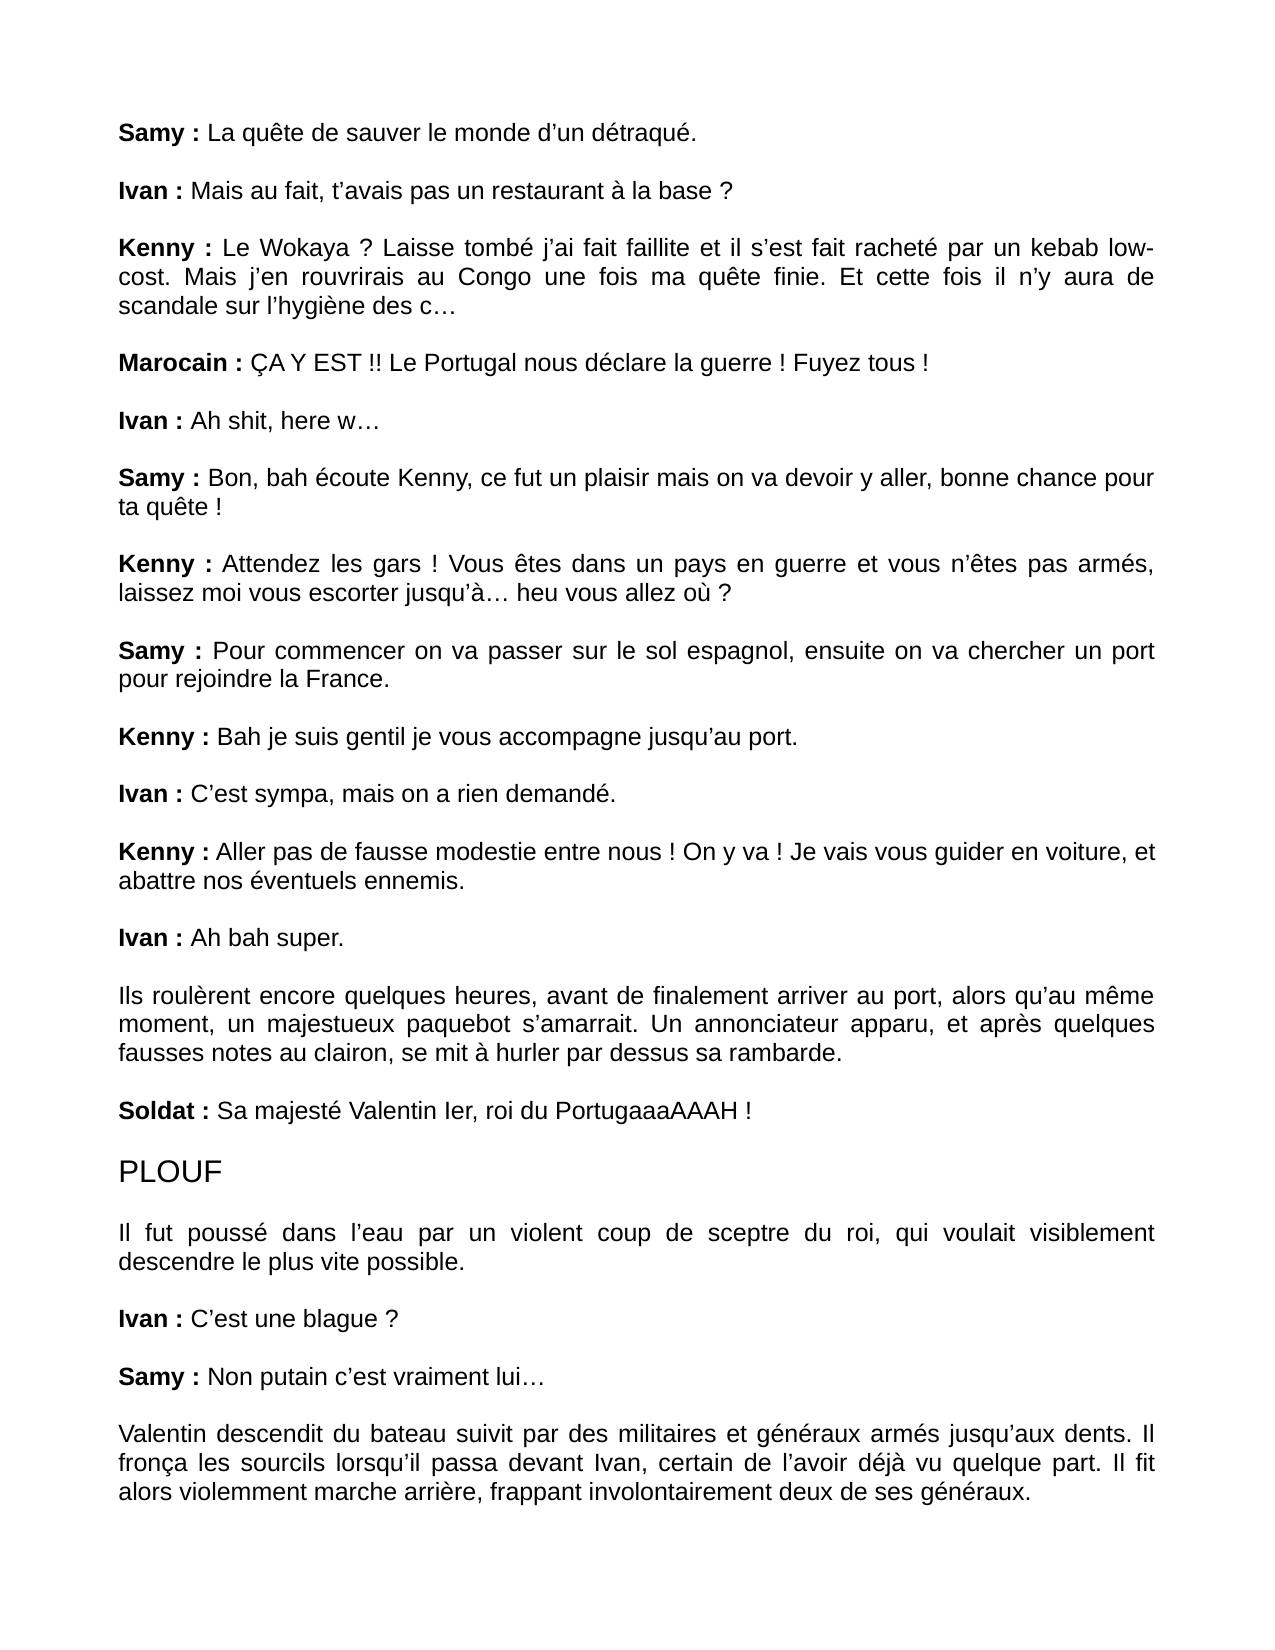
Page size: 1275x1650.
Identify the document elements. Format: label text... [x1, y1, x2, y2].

text Ils roulèrent encore quelques heures, avant de finalement arriver au port, alors qu’au même moment, un majestueux paquebot s’amarrait. Un annonciateur apparu, et après quelques fausses notes au clairon, se mit à hurler par dessus sa rambarde. [118, 981, 1157, 1067]
text Ivan : C’est sympa, mais on a rien demandé. [118, 779, 1157, 808]
text Ivan : Mais au fait, t’avais pas un restaurant à la base ? [118, 176, 1157, 204]
text Kenny : Aller pas de fausse modestie entre nous ! On y va ! Je vais vous guider en voiture, et abattre nos éventuels ennemis. [118, 837, 1157, 894]
text Kenny : Bah je suis gentil je vous accompagne jusqu’au port. [118, 722, 1157, 751]
text Valentin descendit du bateau suivit par des militaires et généraux armés jusqu’aux dents. Il fronça les sourcils lorsqu’il passa devant Ivan, certain de l’avoir déjà vu quelque part. Il fit alors violemment marche arrière, frappant involontairement deux de ses généraux. [118, 1419, 1157, 1505]
text Samy : Non putain c’est vraiment lui… [118, 1362, 1157, 1390]
text Kenny : Attendez les gars ! Vous êtes dans un pays en guerre et vous n’êtes pas armés, laissez moi vous escorter jusqu’à… heu vous allez où ? [118, 549, 1157, 607]
text Samy : La quête de sauver le monde d’un détraqué. [118, 118, 1157, 147]
text Samy : Bon, bah écoute Kenny, ce fut un plaisir mais on va devoir y aller, bonne chance pour ta quête ! [118, 463, 1157, 521]
text Kenny : Le Wokaya ? Laisse tombé j’ai fait faillite et il s’est fait racheté par un kebab low-cost. Mais j’en rouvrirais au Congo une fois ma quête finie. Et cette fois il n’y aura de scandale sur l’hygiène des c… [118, 233, 1157, 319]
text Il fut poussé dans l’eau par un violent coup de sceptre du roi, qui voulait visiblement descendre le plus vite possible. [118, 1218, 1157, 1275]
text Soldat : Sa majesté Valentin Ier, roi du PortugaaaAAAH ! [118, 1096, 1157, 1124]
text Marocain : ÇA Y EST !! Le Portugal nous déclare la guerre ! Fuyez tous ! [118, 348, 1157, 377]
text Ivan : Ah shit, here w… [118, 406, 1157, 434]
text Ivan : C’est une blague ? [118, 1304, 1157, 1333]
text Ivan : Ah bah super. [118, 923, 1157, 952]
text PLOUF [118, 1153, 1157, 1189]
text Samy : Pour commencer on va passer sur le sol espagnol, ensuite on va chercher un port pour rejoindre la France. [118, 636, 1157, 693]
